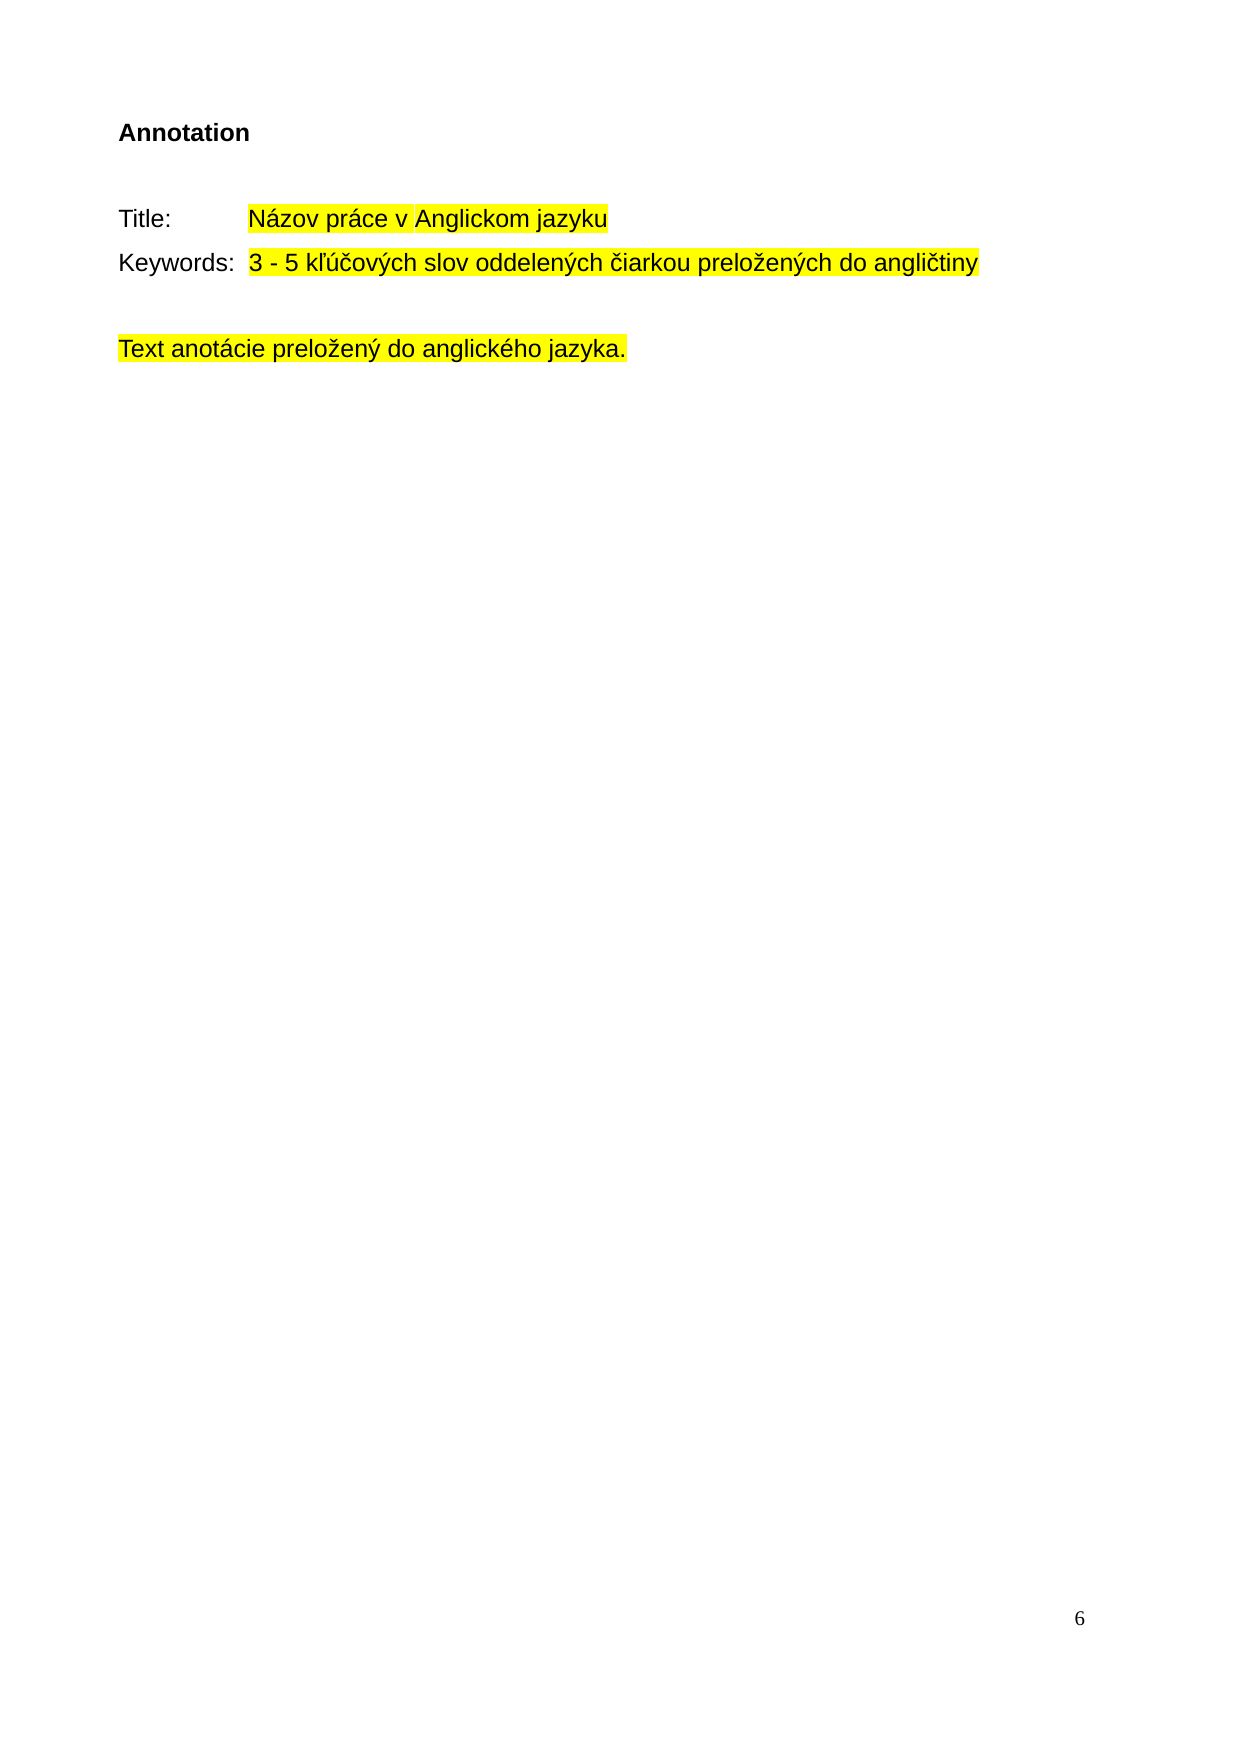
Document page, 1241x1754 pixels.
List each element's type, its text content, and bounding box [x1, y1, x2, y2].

text Keywords: 3 - 5 kľúčových slov oddelených čiarkou preložených do angličtiny [118, 247, 1122, 276]
text Text anotácie preložený do anglického jazyka. [118, 334, 1122, 362]
text Annotation [118, 118, 1122, 147]
text Title: Názov práce v Anglickom jazyku [118, 204, 1122, 233]
